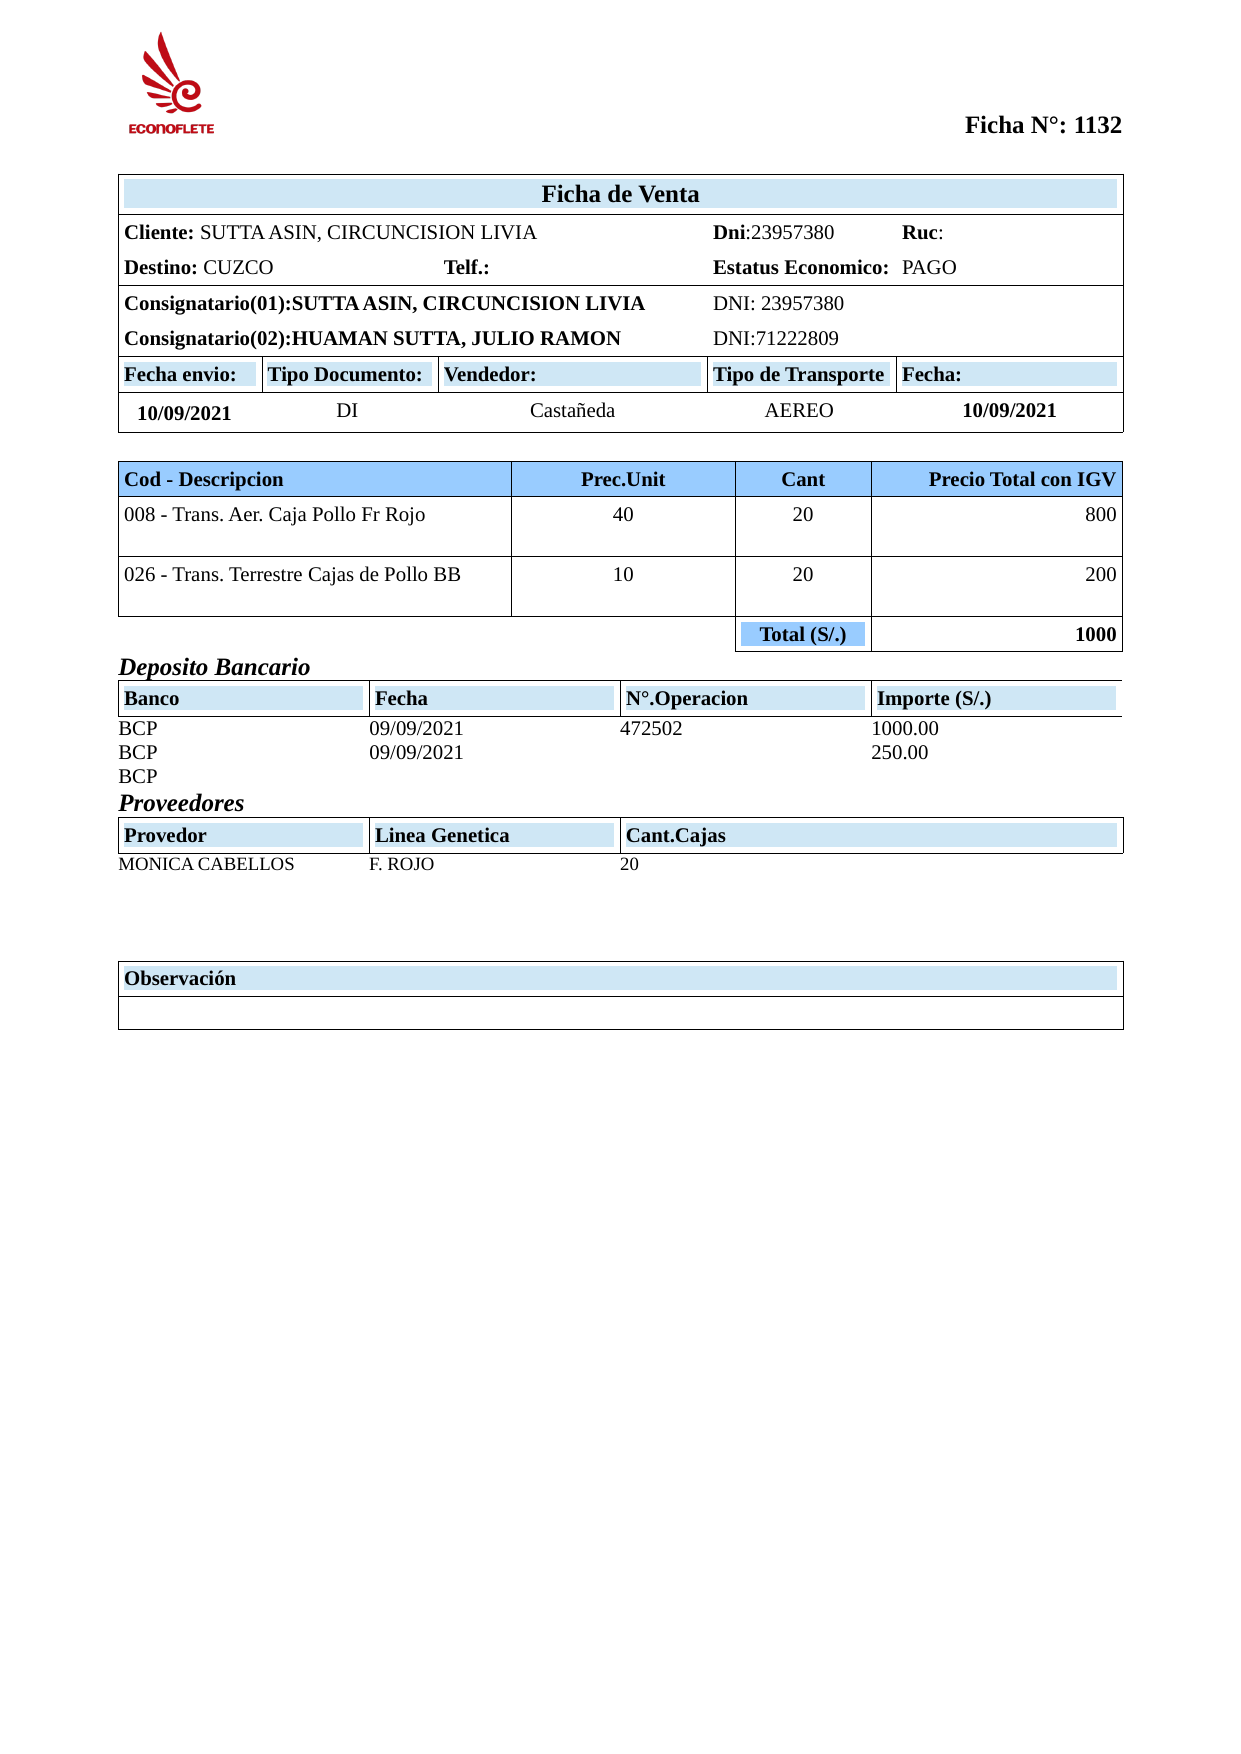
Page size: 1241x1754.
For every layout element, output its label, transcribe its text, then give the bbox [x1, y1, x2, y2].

table_cell Ruc: [896, 215, 1123, 249]
table_cell [118, 939, 369, 961]
table_cell 09/09/2021 [369, 740, 620, 764]
table_cell 20 [736, 557, 871, 616]
table_cell [620, 918, 1123, 939]
text Proveedores [118, 788, 1122, 817]
table_cell [620, 764, 871, 788]
table_cell Tipo de Transporte [708, 357, 896, 392]
table_cell AEREO [707, 393, 896, 432]
table_cell [620, 740, 871, 764]
table_header Fecha [370, 681, 620, 716]
table_cell Fecha envio: [119, 357, 262, 392]
table_cell [369, 896, 620, 917]
table_header Provedor [119, 818, 369, 853]
table_cell MONICA CABELLOS [118, 854, 369, 874]
table_cell 008 - Trans. Aer. Caja Pollo Fr Rojo [119, 497, 511, 556]
table_cell 10/09/2021 [896, 393, 1123, 432]
table_cell Estatus Economico: [707, 249, 896, 285]
table_cell [118, 874, 369, 896]
table_cell [118, 617, 511, 651]
picture [118, 31, 225, 134]
table_cell PAGO [896, 249, 1123, 285]
table_cell DNI:71222809 [707, 321, 1123, 356]
table_cell Castañeda [438, 393, 707, 432]
table_header Importe (S/.) [872, 681, 1122, 716]
table_cell 09/09/2021 [369, 717, 620, 740]
table_cell BCP [118, 740, 369, 764]
table_header Observación [119, 962, 1123, 996]
table_cell 200 [872, 557, 1122, 616]
table_cell Telf.: [438, 249, 707, 285]
table_cell Fecha: [897, 357, 1123, 392]
table_cell 250.00 [871, 740, 1122, 764]
table_cell F. ROJO [369, 854, 620, 874]
table_cell 20 [620, 854, 1123, 874]
table_cell [369, 918, 620, 939]
table_cell Destino: CUZCO [119, 249, 438, 285]
table_cell Tipo Documento: [263, 357, 438, 392]
table_cell 800 [872, 497, 1122, 556]
table_cell [369, 874, 620, 896]
table_header Prec.Unit [512, 462, 735, 496]
table_cell Consignatario(02):HUAMAN SUTTA, JULIO RAMON [119, 321, 707, 356]
table_cell [119, 997, 1123, 1029]
table_header Precio Total con IGV [872, 462, 1122, 496]
table_cell BCP [118, 764, 369, 788]
table_cell DNI: 23957380 [707, 286, 1123, 321]
table_cell [620, 874, 1123, 896]
table_header Ficha de Venta [119, 175, 1123, 214]
table_cell Total (S/.) [736, 617, 871, 651]
table_header N°.Operacion [621, 681, 871, 716]
table_cell 40 [512, 497, 735, 556]
table_cell 10/09/2021 [119, 393, 262, 432]
table_header Cod - Descripcion [119, 462, 511, 496]
table_cell 026 - Trans. Terrestre Cajas de Pollo BB [119, 557, 511, 616]
table_header Cant [736, 462, 871, 496]
table_cell [369, 764, 620, 788]
table_cell [369, 939, 620, 961]
text Deposito Bancario [118, 652, 1122, 680]
table_cell Vendedor: [439, 357, 707, 392]
table_cell 1000.00 [871, 717, 1122, 740]
table_cell [118, 918, 369, 939]
table_cell 10 [512, 557, 735, 616]
table_cell [620, 896, 1123, 917]
table_cell [118, 896, 369, 917]
table_header Banco [119, 681, 369, 716]
table_cell [620, 939, 1123, 961]
table_cell Consignatario(01):SUTTA ASIN, CIRCUNCISION LIVIA [119, 286, 707, 321]
table_cell BCP [118, 717, 369, 740]
table_cell DI [262, 393, 438, 432]
table_cell 20 [736, 497, 871, 556]
table_cell Dni:23957380 [707, 215, 896, 249]
table_header Linea Genetica [370, 818, 620, 853]
table_cell Cliente: SUTTA ASIN, CIRCUNCISION LIVIA [119, 215, 707, 249]
table_cell [871, 764, 1122, 788]
table_cell [511, 617, 735, 651]
table_cell 1000 [872, 617, 1122, 651]
table_header Cant.Cajas [621, 818, 1123, 853]
table_cell 472502 [620, 717, 871, 740]
